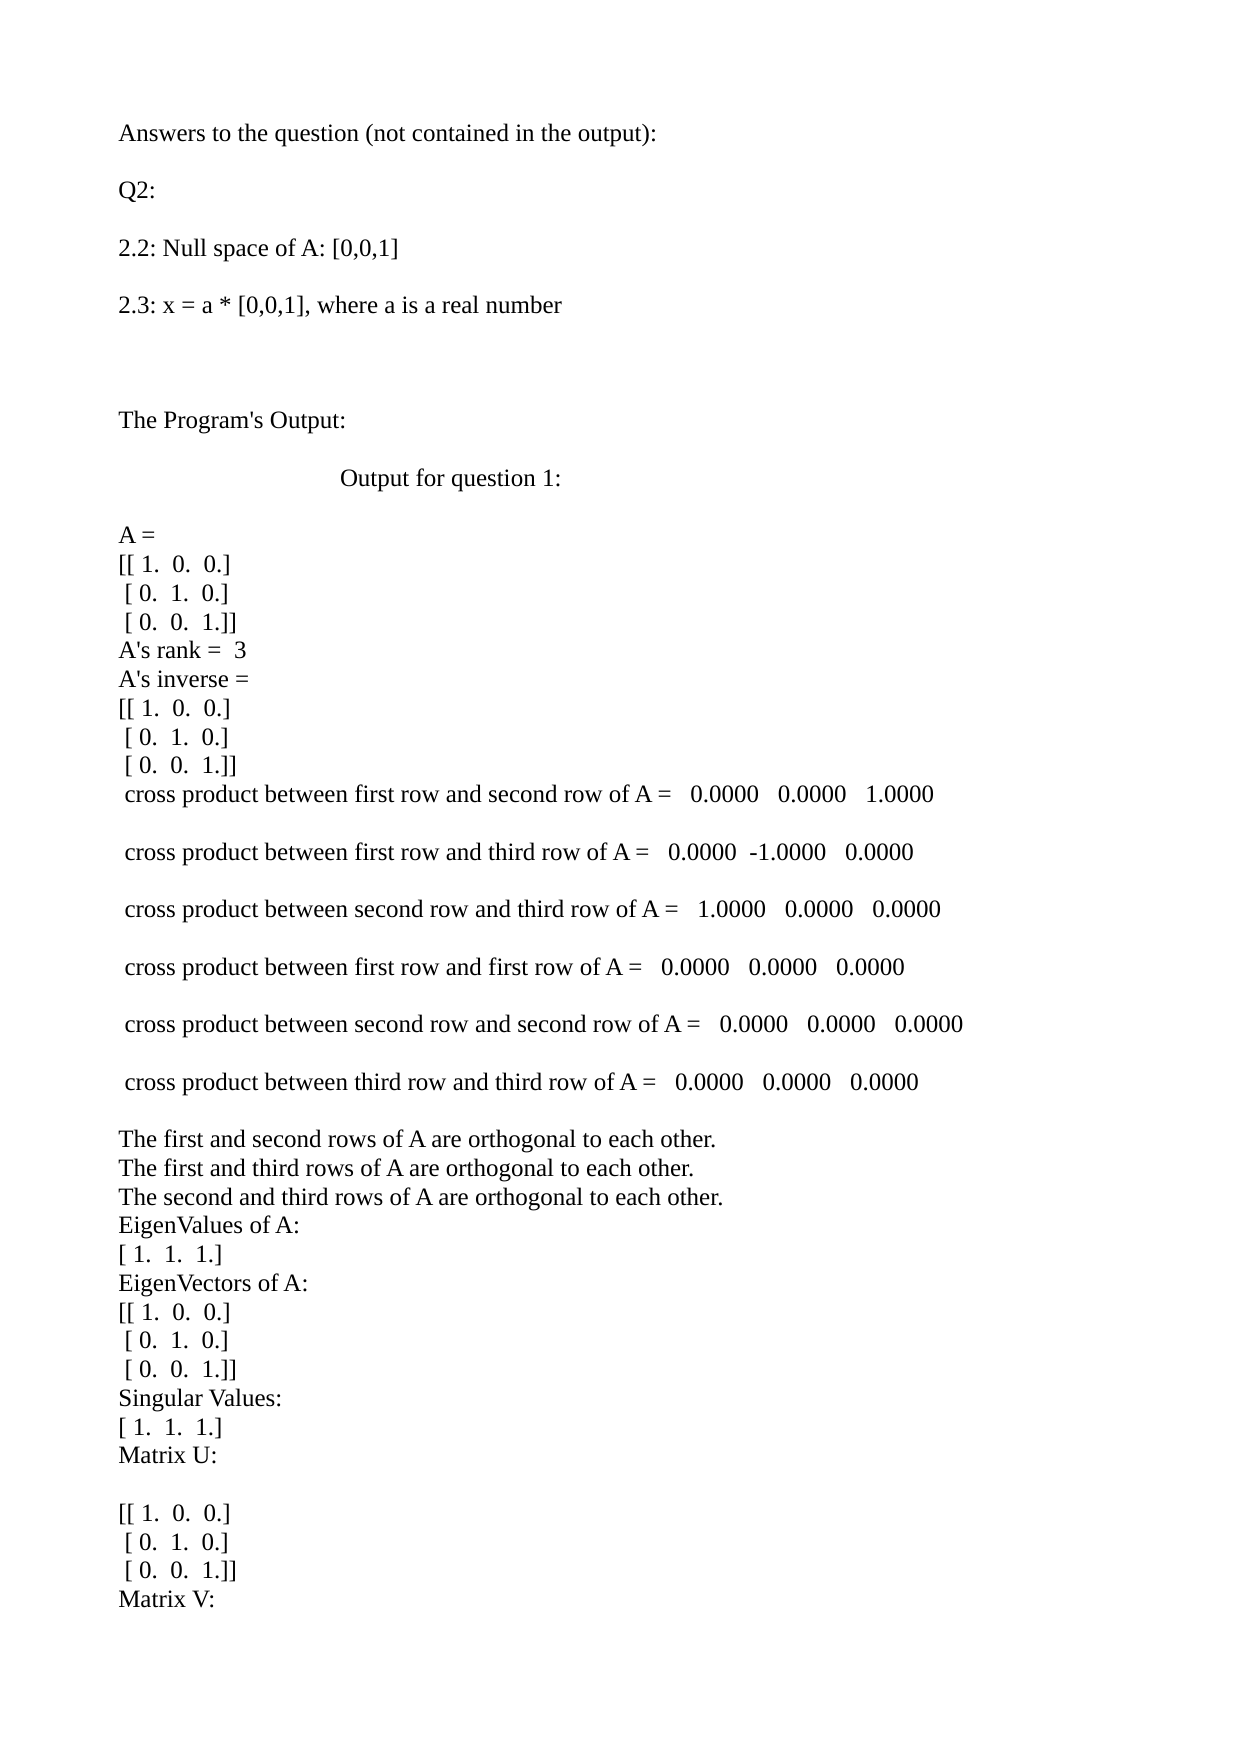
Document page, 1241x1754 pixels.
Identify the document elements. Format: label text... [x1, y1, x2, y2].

text [[ 1. 0. 0.] [118, 549, 1122, 578]
text Q2: [118, 176, 1122, 204]
text Output for question 1: [118, 463, 1122, 492]
text cross product between third row and third row of A = 0.0000 0.0000 0.0000 [118, 1067, 1122, 1096]
text [[ 1. 0. 0.] [118, 1498, 1122, 1527]
text A = [118, 521, 1122, 549]
text 2.2: Null space of A: [0,0,1] [118, 233, 1122, 262]
text [ 0. 0. 1.]] [118, 1556, 1122, 1584]
text [ 0. 1. 0.] [118, 1527, 1122, 1556]
text cross product between second row and third row of A = 1.0000 0.0000 0.0000 [118, 894, 1122, 923]
text [[ 1. 0. 0.] [118, 1297, 1122, 1326]
text The first and third rows of A are orthogonal to each other. [118, 1153, 1122, 1182]
text [ 1. 1. 1.] [118, 1239, 1122, 1268]
text cross product between second row and second row of A = 0.0000 0.0000 0.0000 [118, 1009, 1122, 1038]
text [ 1. 1. 1.] [118, 1412, 1122, 1441]
text The first and second rows of A are orthogonal to each other. [118, 1124, 1122, 1153]
text EigenVectors of A: [118, 1268, 1122, 1297]
text cross product between first row and second row of A = 0.0000 0.0000 1.0000 [118, 779, 1122, 808]
text 2.3: x = a * [0,0,1], where a is a real number [118, 291, 1122, 319]
text [ 0. 1. 0.] [118, 1326, 1122, 1354]
text cross product between first row and first row of A = 0.0000 0.0000 0.0000 [118, 952, 1122, 981]
text A's rank = 3 [118, 636, 1122, 664]
text [[ 1. 0. 0.] [118, 693, 1122, 722]
text Matrix V: [118, 1584, 1122, 1613]
text [ 0. 0. 1.]] [118, 751, 1122, 779]
text A's inverse = [118, 664, 1122, 693]
text Singular Values: [118, 1383, 1122, 1412]
text Matrix U: [118, 1441, 1122, 1469]
text EigenValues of A: [118, 1211, 1122, 1239]
text cross product between first row and third row of A = 0.0000 -1.0000 0.0000 [118, 837, 1122, 866]
text The second and third rows of A are orthogonal to each other. [118, 1182, 1122, 1211]
text [ 0. 0. 1.]] [118, 607, 1122, 636]
text The Program's Output: [118, 406, 1122, 434]
text [ 0. 0. 1.]] [118, 1354, 1122, 1383]
text Answers to the question (not contained in the output): [118, 118, 1122, 147]
text [ 0. 1. 0.] [118, 578, 1122, 607]
text [ 0. 1. 0.] [118, 722, 1122, 751]
